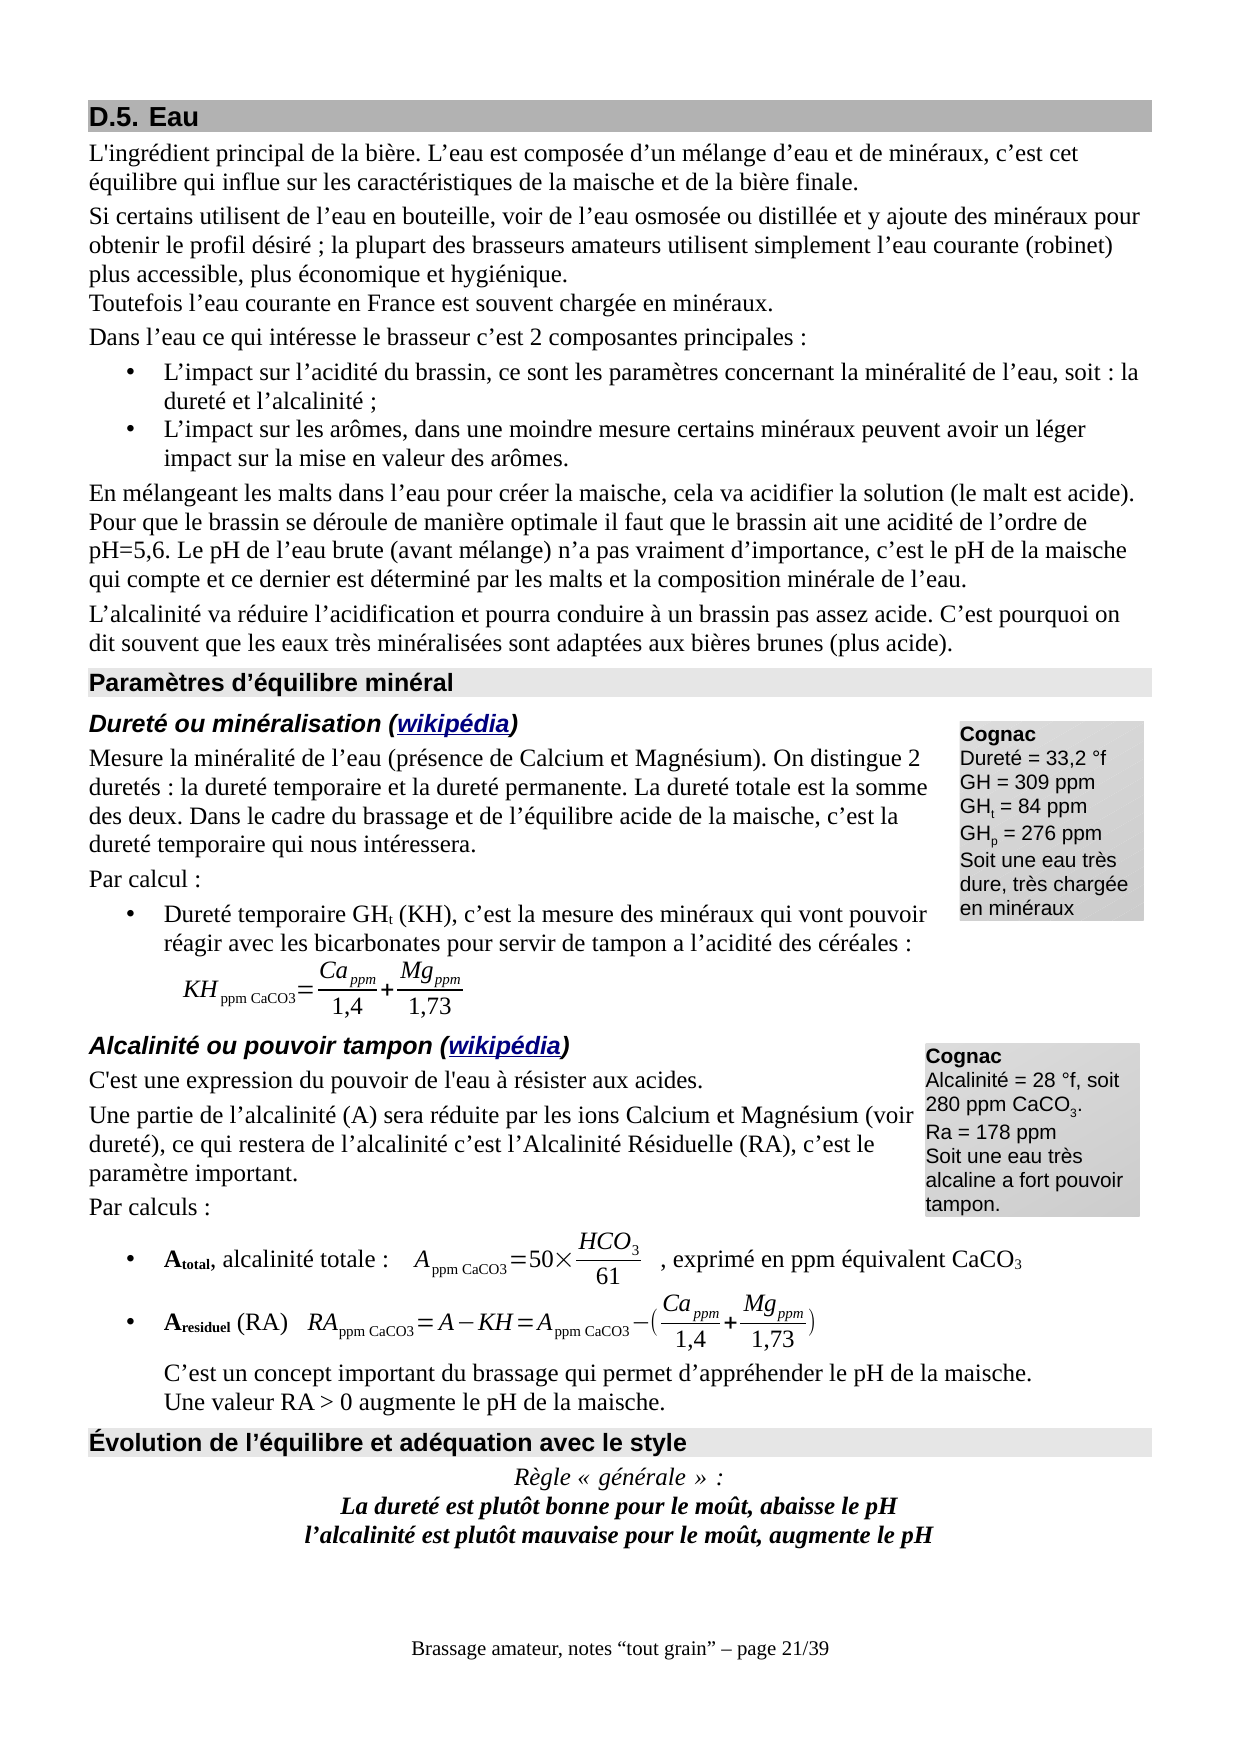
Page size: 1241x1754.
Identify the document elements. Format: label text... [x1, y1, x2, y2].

text l’alcalinité est plutôt mauvaise pour le moût, augmente le pH [88, 1520, 1152, 1549]
text La dureté est plutôt bonne pour le moût, abaisse le pH [88, 1491, 1152, 1520]
list Dureté temporaire GHt (KH), c’est la mesure des minéraux qui vont pouvoir réagir avec les bicarbonates pour servir de tampon a l’acidité des céréales : [126, 899, 1152, 1019]
subtitle Eau [88, 100, 1152, 132]
text Par calcul : [88, 864, 959, 893]
text Règle « générale » : [88, 1462, 1152, 1491]
subtitle Paramètres d’équilibre minéral [88, 668, 1152, 697]
list L’impact sur l’acidité du brassin, ce sont les paramètres concernant la minéralité de l’eau, soit : la dureté et l’alcalinité ; [126, 357, 1152, 414]
list Aresiduel (RA) [126, 1290, 1152, 1353]
text L’alcalinité va réduire l’acidification et pourra conduire à un brassin pas assez acide. C’est pourquoi on dit souvent que les eaux très minéralisées sont adaptées aux bières brunes (plus acide). [88, 599, 1152, 656]
text Si certains utilisent de l’eau en bouteille, voir de l’eau osmosée ou distillée et y ajoute des minéraux pour obtenir le profil désiré ; la plupart des brasseurs amateurs utilisent simplement l’eau courante (robinet) plus accessible, plus économique et hygiénique. Toutefois l’eau courante en France est souvent chargée en minéraux. [88, 201, 1152, 316]
subtitle Évolution de l’équilibre et adéquation avec le style [88, 1428, 1152, 1457]
list Atotal, alcalinité totale : , exprimé en ppm équivalent CaCO3 [126, 1227, 1152, 1290]
text Mesure la minéralité de l’eau (présence de Calcium et Magnésium). On distingue 2 duretés : la dureté temporaire et la dureté permanente. La dureté totale est la somme des deux. Dans le cadre du brassage et de l’équilibre acide de la maische, c’est la dureté temporaire qui nous intéressera. [88, 743, 959, 858]
subtitle Alcalinité ou pouvoir tampon (wikipédia) [88, 1031, 1152, 1060]
text C'est une expression du pouvoir de l'eau à résister aux acides. [88, 1066, 925, 1094]
subtitle Dureté ou minéralisation (wikipédia) [88, 709, 1152, 737]
text Une partie de l’alcalinité (A) sera réduite par les ions Calcium et Magnésium (voir dureté), ce qui restera de l’alcalinité c’est l’Alcalinité Résiduelle (RA), c’est le paramètre important. [88, 1100, 925, 1187]
list L’impact sur les arômes, dans une moindre mesure certains minéraux peuvent avoir un léger impact sur la mise en valeur des arômes. [126, 414, 1152, 472]
text En mélangeant les malts dans l’eau pour créer la maische, cela va acidifier la solution (le malt est acide). Pour que le brassin se déroule de manière optimale il faut que le brassin ait une acidité de l’ordre de pH=5,6. Le pH de l’eau brute (avant mélange) n’a pas vraiment d’importance, c’est le pH de la maische qui compte et ce dernier est déterminé par les malts et la composition minérale de l’eau. [88, 478, 1152, 593]
text Par calculs : [88, 1192, 1152, 1221]
list C’est un concept important du brassage qui permet d’appréhender le pH de la maische. Une valeur RA > 0 augmente le pH de la maische. [126, 1358, 1152, 1416]
text Dans l’eau ce qui intéresse le brasseur c’est 2 composantes principales : [88, 322, 1152, 351]
text L'ingrédient principal de la bière. L’eau est composée d’un mélange d’eau et de minéraux, c’est cet équilibre qui influe sur les caractéristiques de la maische et de la bière finale. [88, 138, 1152, 195]
